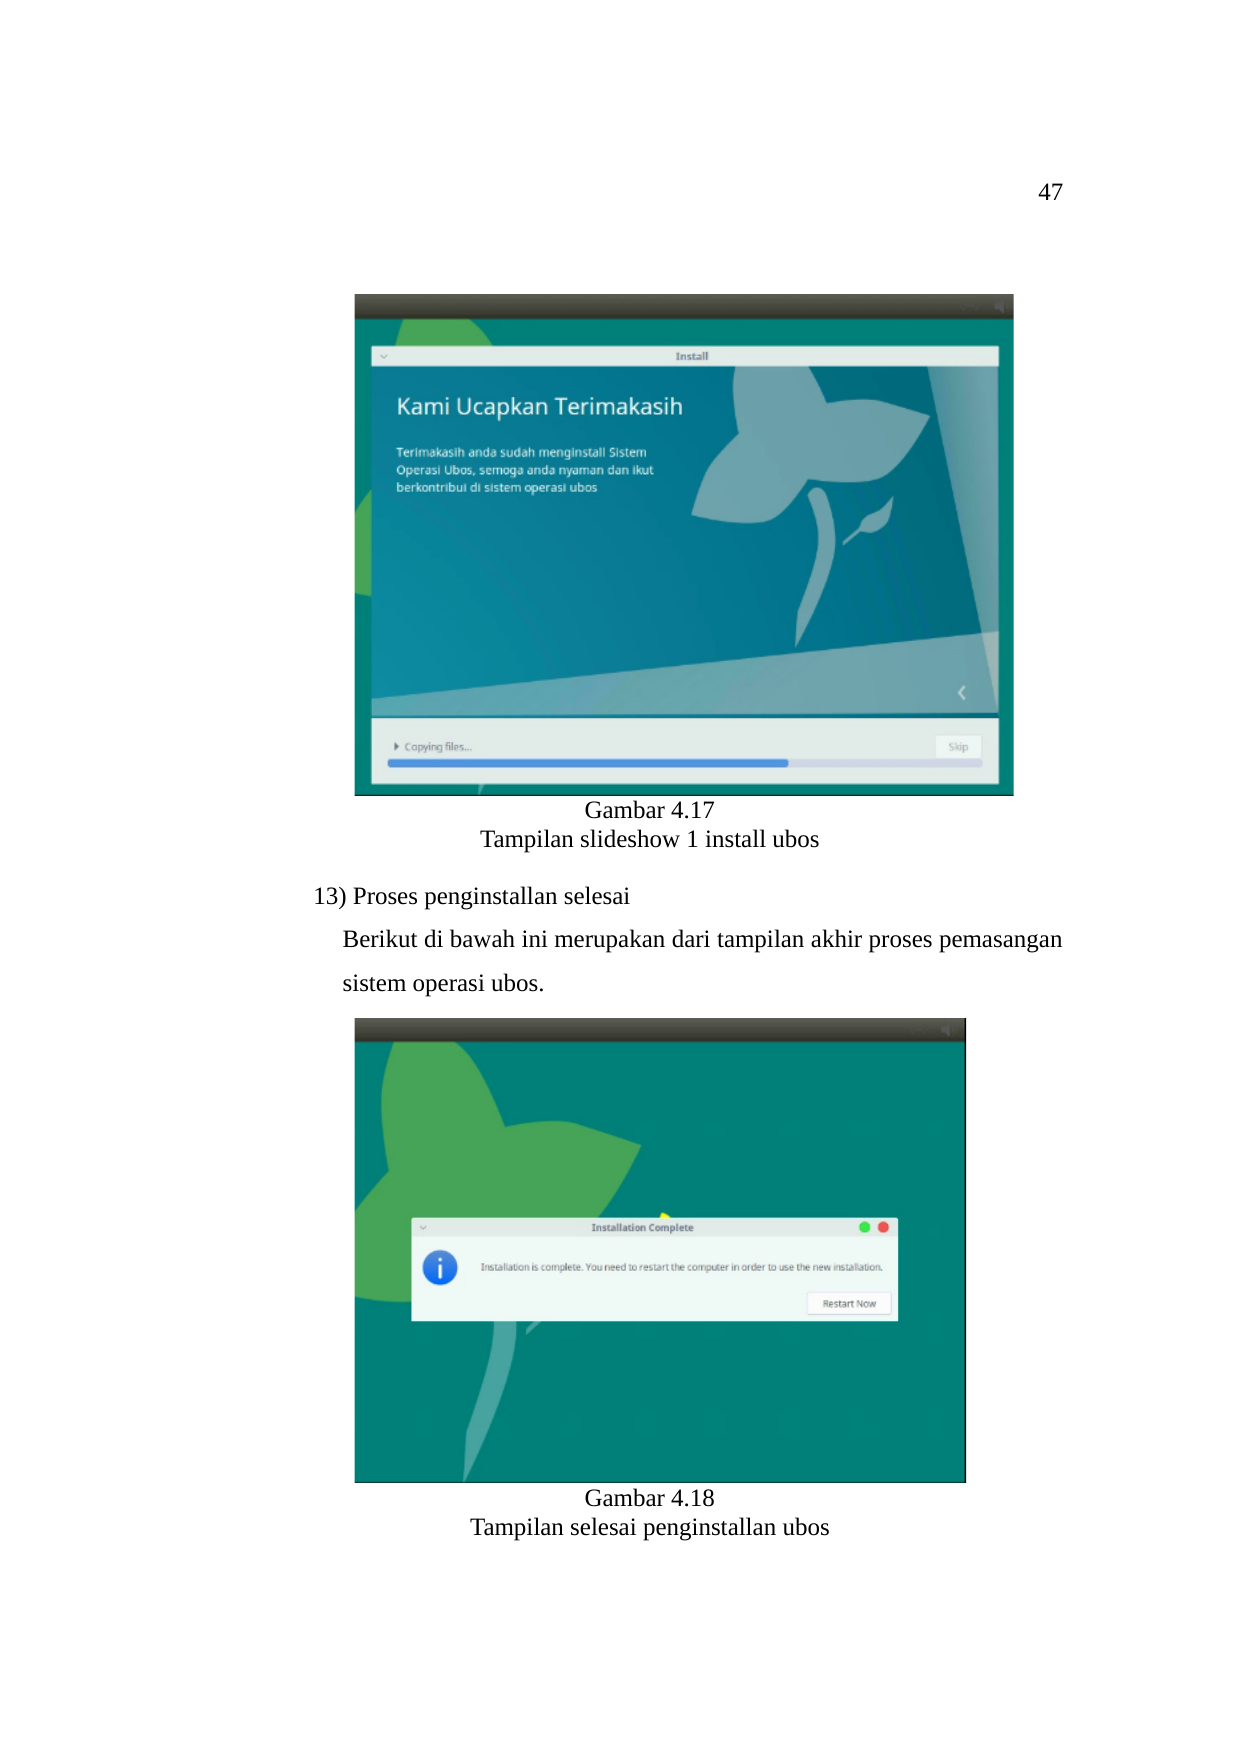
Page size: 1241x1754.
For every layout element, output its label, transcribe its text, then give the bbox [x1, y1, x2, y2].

picture [354, 294, 1014, 796]
text Berikut di bawah ini merupakan dari tampilan akhir proses pemasangan sistem operasi ubos. [342, 924, 1063, 996]
text Gambar 4.18 [236, 1011, 1063, 1512]
text Tampilan selesai penginstallan ubos [236, 1512, 1063, 1540]
text Gambar 4.17 [236, 294, 1063, 824]
picture [354, 1018, 967, 1483]
text Tampilan slideshow 1 install ubos [236, 824, 1063, 853]
text 13) Proses penginstallan selesai [313, 881, 1063, 910]
